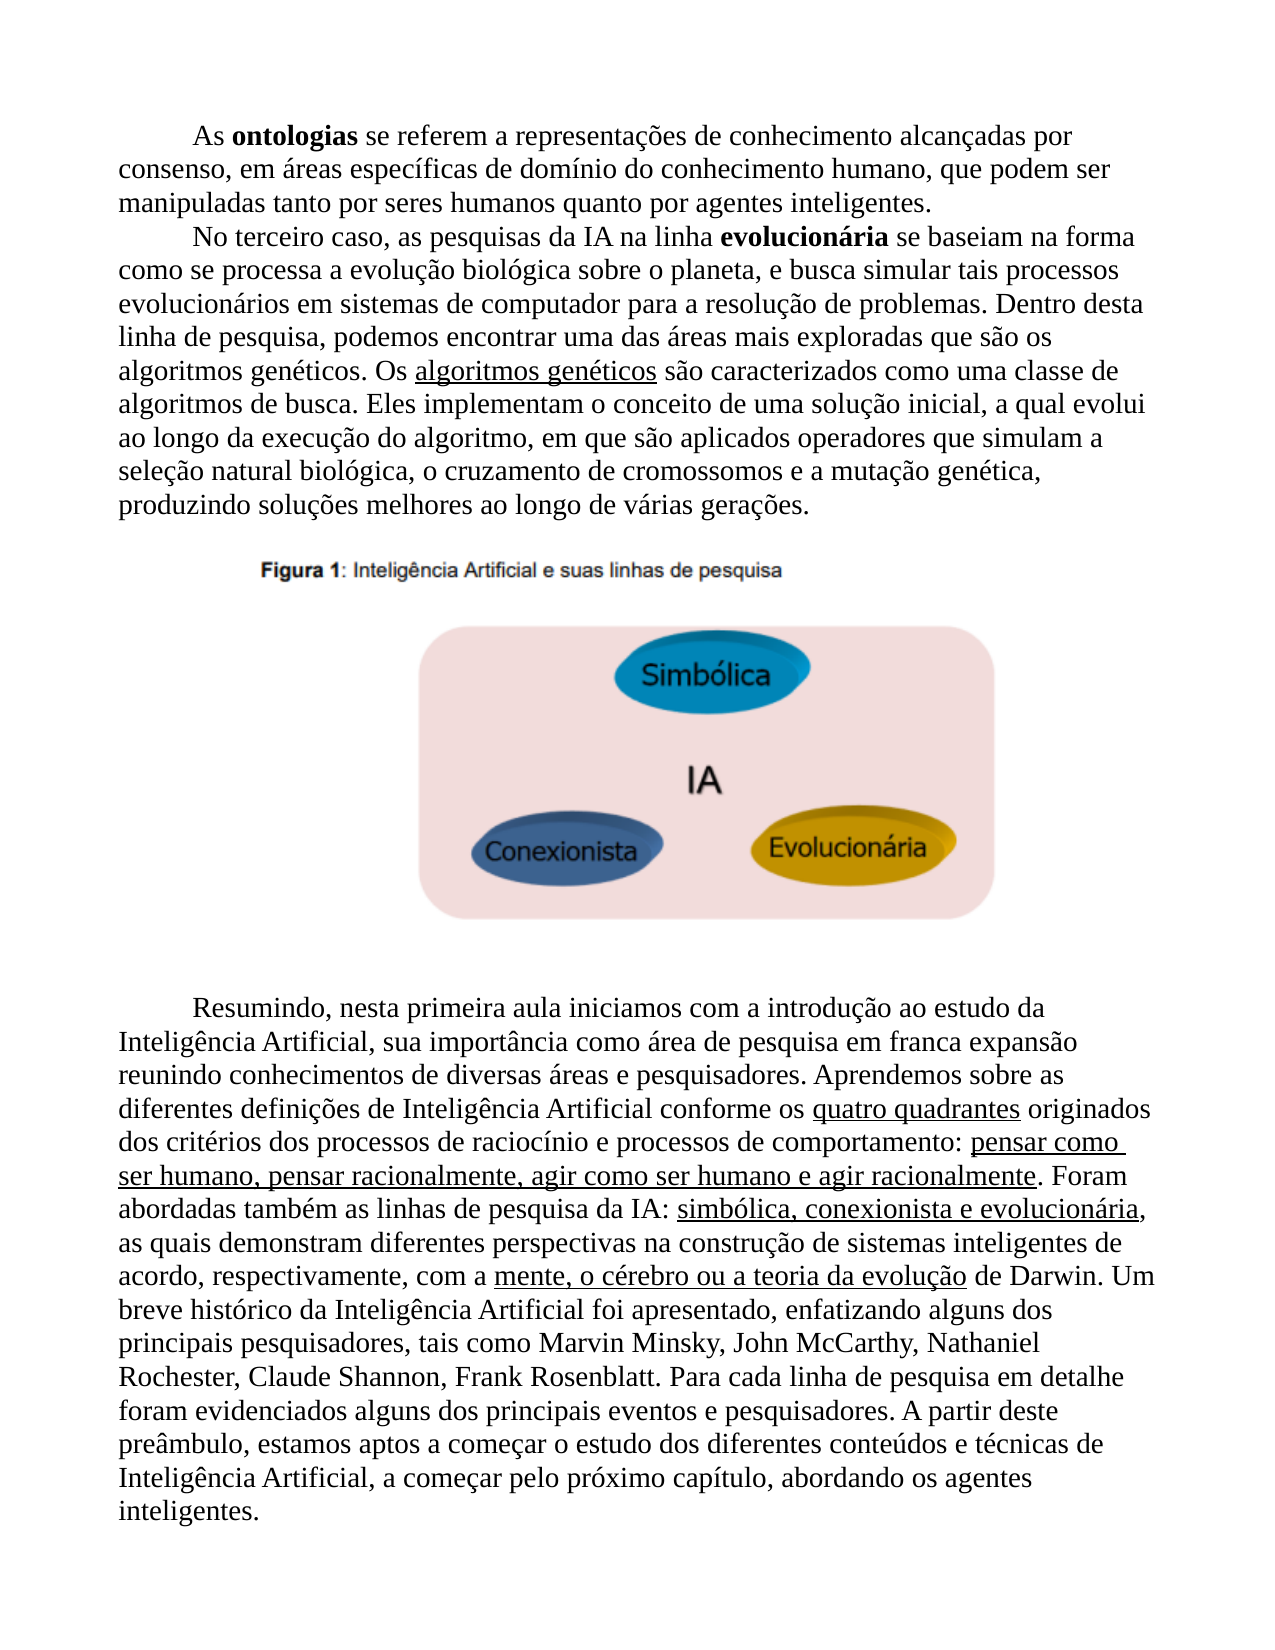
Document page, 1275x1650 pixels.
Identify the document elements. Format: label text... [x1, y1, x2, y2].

picture [251, 554, 1024, 937]
text Resumindo, nesta primeira aula iniciamos com a introdução ao estudo da Inteligência Artificial, sua importância como área de pesquisa em franca expansão reunindo conhecimentos de diversas áreas e pesquisadores. Aprendemos sobre as diferentes definições de Inteligência Artificial conforme os quatro quadrantes originados dos critérios dos processos de raciocínio e processos de comportamento: pensar como ser humano, pensar racionalmente, agir como ser humano e agir racionalmente. Foram abordadas também as linhas de pesquisa da IA: simbólica, conexionista e evolucionária, as quais demonstram diferentes perspectivas na construção de sistemas inteligentes de acordo, respectivamente, com a mente, o cérebro ou a teoria da evolução de Darwin. Um breve histórico da Inteligência Artificial foi apresentado, enfatizando alguns dos principais pesquisadores, tais como Marvin Minsky, John McCarthy, Nathaniel Rochester, Claude Shannon, Frank Rosenblatt. Para cada linha de pesquisa em detalhe foram evidenciados alguns dos principais eventos e pesquisadores. A partir deste preâmbulo, estamos aptos a começar o estudo dos diferentes conteúdos e técnicas de Inteligência Artificial, a começar pelo próximo capítulo, abordando os agentes inteligentes. [118, 990, 1157, 1527]
text No terceiro caso, as pesquisas da IA na linha evolucionária se baseiam na forma como se processa a evolução biológica sobre o planeta, e busca simular tais processos evolucionários em sistemas de computador para a resolução de problemas. Dentro desta linha de pesquisa, podemos encontrar uma das áreas mais exploradas que são os algoritmos genéticos. Os algoritmos genéticos são caracterizados como uma classe de algoritmos de busca. Eles implementam o conceito de uma solução inicial, a qual evolui ao longo da execução do algoritmo, em que são aplicados operadores que simulam a seleção natural biológica, o cruzamento de cromossomos e a mutação genética, produzindo soluções melhores ao longo de várias gerações. [118, 219, 1157, 521]
text As ontologias se referem a representações de conhecimento alcançadas por consenso, em áreas específicas de domínio do conhecimento humano, que podem ser manipuladas tanto por seres humanos quanto por agentes inteligentes. [118, 118, 1157, 219]
